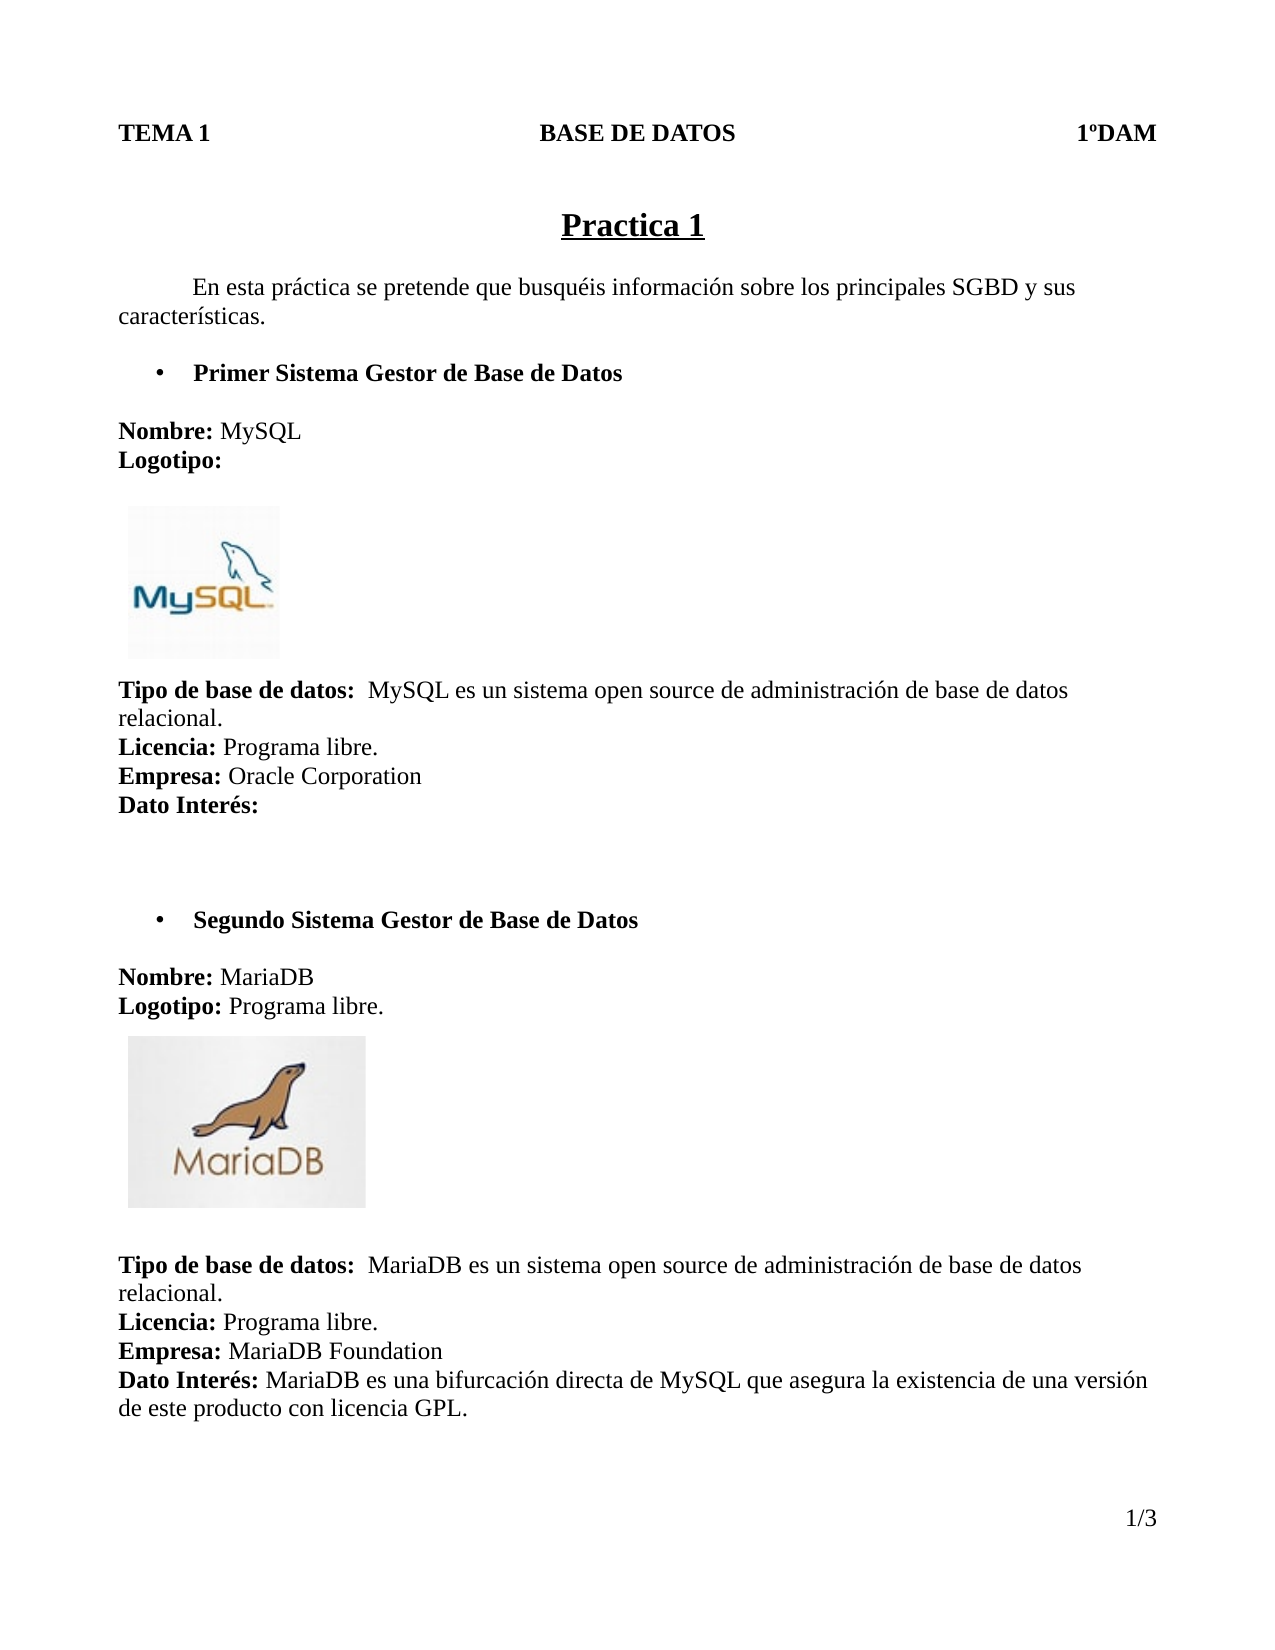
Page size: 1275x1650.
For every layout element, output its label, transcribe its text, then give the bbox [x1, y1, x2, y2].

text Nombre: MySQL [118, 416, 1157, 445]
text Licencia: Programa libre. [118, 732, 1157, 761]
list Segundo Sistema Gestor de Base de Datos [156, 905, 1157, 933]
text Tipo de base de datos: MariaDB es un sistema open source de administración de base de datos relacional. [118, 1250, 1157, 1307]
text Empresa: Oracle Corporation [118, 761, 1157, 790]
text Practica 1 [118, 205, 1157, 243]
text Dato Interés: [118, 790, 1157, 818]
text Nombre: MariaDB [118, 962, 1157, 991]
list Primer Sistema Gestor de Base de Datos [156, 358, 1157, 387]
text Logotipo: [118, 445, 1157, 473]
picture [128, 1036, 366, 1208]
text Licencia: Programa libre. [118, 1307, 1157, 1336]
text Dato Interés: MariaDB es una bifurcación directa de MySQL que asegura la existencia de una versión de este producto con licencia GPL. [118, 1365, 1157, 1422]
text En esta práctica se pretende que busquéis información sobre los principales SGBD y sus características. [118, 272, 1157, 330]
text Tipo de base de datos: MySQL es un sistema open source de administración de base de datos relacional. [118, 675, 1157, 732]
picture [128, 506, 280, 659]
text Logotipo: Programa libre. [118, 991, 1157, 1020]
text Empresa: MariaDB Foundation [118, 1336, 1157, 1365]
